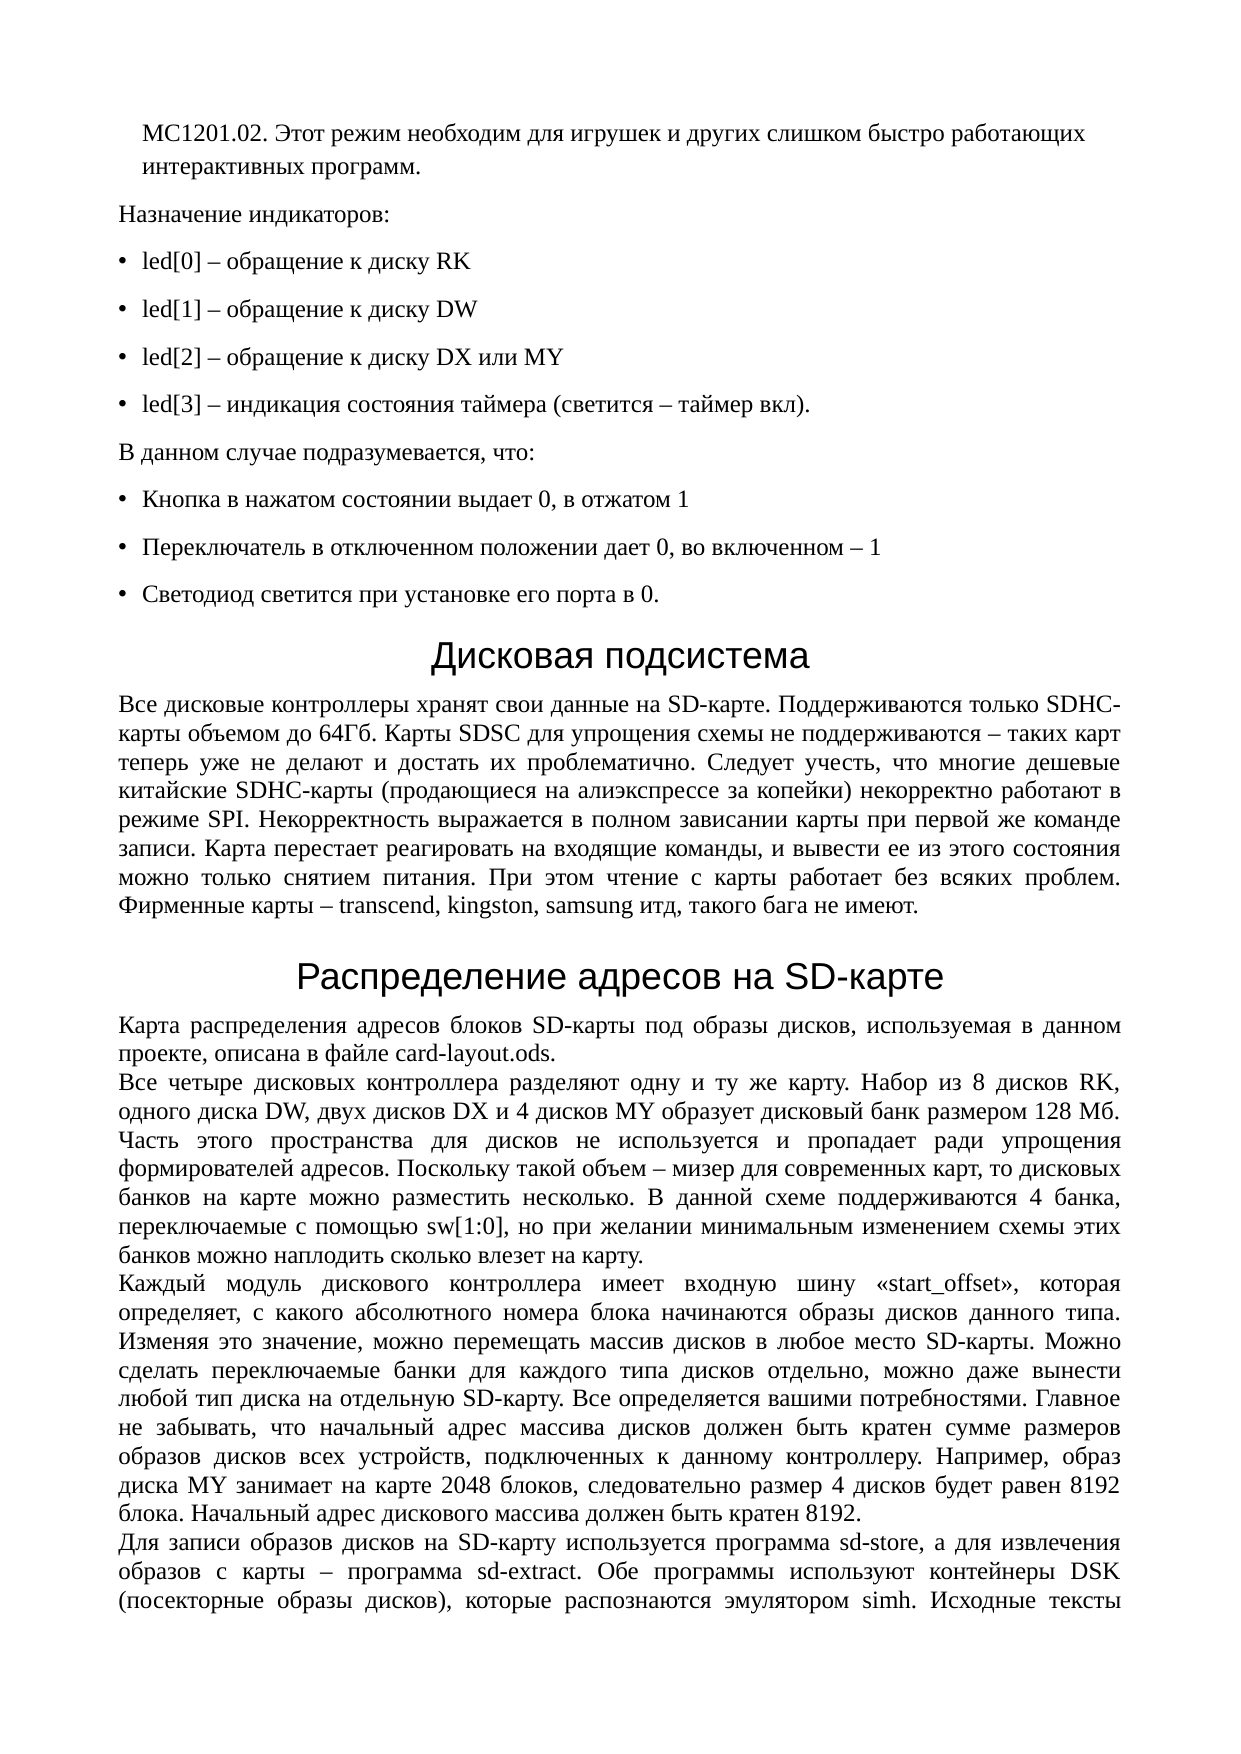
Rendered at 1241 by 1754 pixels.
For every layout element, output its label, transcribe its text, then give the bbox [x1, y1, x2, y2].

text Каждый модуль дискового контроллера имеет входную шину «start_offset», которая определяет, с какого абсолютного номера блока начинаются образы дисков данного типа. Изменяя это значение, можно перемещать массив дисков в любое место SD-карты. Можно сделать переключаемые банки для каждого типа дисков отдельно, можно даже вынести любой тип диска на отдельную SD-карту. Все определяется вашими потребностями. Главное не забывать, что начальный адрес массива дисков должен быть кратен сумме размеров образов дисков всех устройств, подключенных к данному контроллеру. Например, образ диска MY занимает на карте 2048 блоков, следовательно размер 4 дисков будет равен 8192 блока. Начальный адрес дискового массива должен быть кратен 8192. [118, 1268, 1122, 1527]
list led[2] – обращение к диску DX или MY [118, 342, 1122, 370]
text Назначение индикаторов: [118, 199, 1122, 227]
text Все четыре дисковых контроллера разделяют одну и ту же карту. Набор из 8 дисков RK, одного диска DW, двух дисков DX и 4 дисков MY образует дисковый банк размером 128 Мб. Часть этого пространства для дисков не используется и пропадает ради упрощения формирователей адресов. Поскольку такой объем – мизер для современных карт, то дисковых банков на карте можно разместить несколько. В данной схеме поддерживаются 4 банка, переключаемые с помощью sw[1:0], но при желании минимальным изменением схемы этих банков можно наплодить сколько влезет на карту. [118, 1067, 1122, 1268]
list led[0] – обращение к диску RK [118, 246, 1122, 275]
list Светодиод светится при установке его порта в 0. [118, 579, 1122, 608]
list led[1] – обращение к диску DW [118, 294, 1122, 323]
list Переключатель в отключенном положении дает 0, во включенном – 1 [118, 532, 1122, 561]
subtitle Распределение адресов на SD-карте [118, 954, 1122, 997]
text В данном случае подразумевается, что: [118, 437, 1122, 466]
text Все дисковые контроллеры хранят свои данные на SD-карте. Поддерживаются только SDHC-карты объемом до 64Гб. Карты SDSC для упрощения схемы не поддерживаются – таких карт теперь уже не делают и достать их проблематично. Следует учесть, что многие дешевые китайские SDHC-карты (продающиеся на алиэкспрессе за копейки) некорректно работают в режиме SPI. Некорректность выражается в полном зависании карты при первой же команде записи. Карта перестает реагировать на входящие команды, и вывести ее из этого состояния можно только снятием питания. При этом чтение с карты работает без всяких проблем. Фирменные карты – transcend, kingston, samsung итд, такого бага не имеют. [118, 689, 1122, 919]
list led[3] – индикация состояния таймера (светится – таймер вкл). [118, 389, 1122, 418]
text Карта распределения адресов блоков SD-карты под образы дисков, используемая в данном проекте, описана в файле card-layout.ods. [118, 1010, 1122, 1067]
subtitle Дисковая подсистема [118, 633, 1122, 677]
list Кнопка в нажатом состоянии выдает 0, в отжатом 1 [118, 484, 1122, 513]
list МС1201.02. Этот режим необходим для игрушек и других слишком быстро работающих интерактивных программ. [118, 118, 1122, 180]
text Для записи образов дисков на SD-карту используется программа sd-store, а для извлечения образов с карты – программа sd-extract. Обе программы используют контейнеры DSK (посекторные образы дисков), которые распознаются эмулятором simh. Исходные тексты [118, 1527, 1122, 1613]
